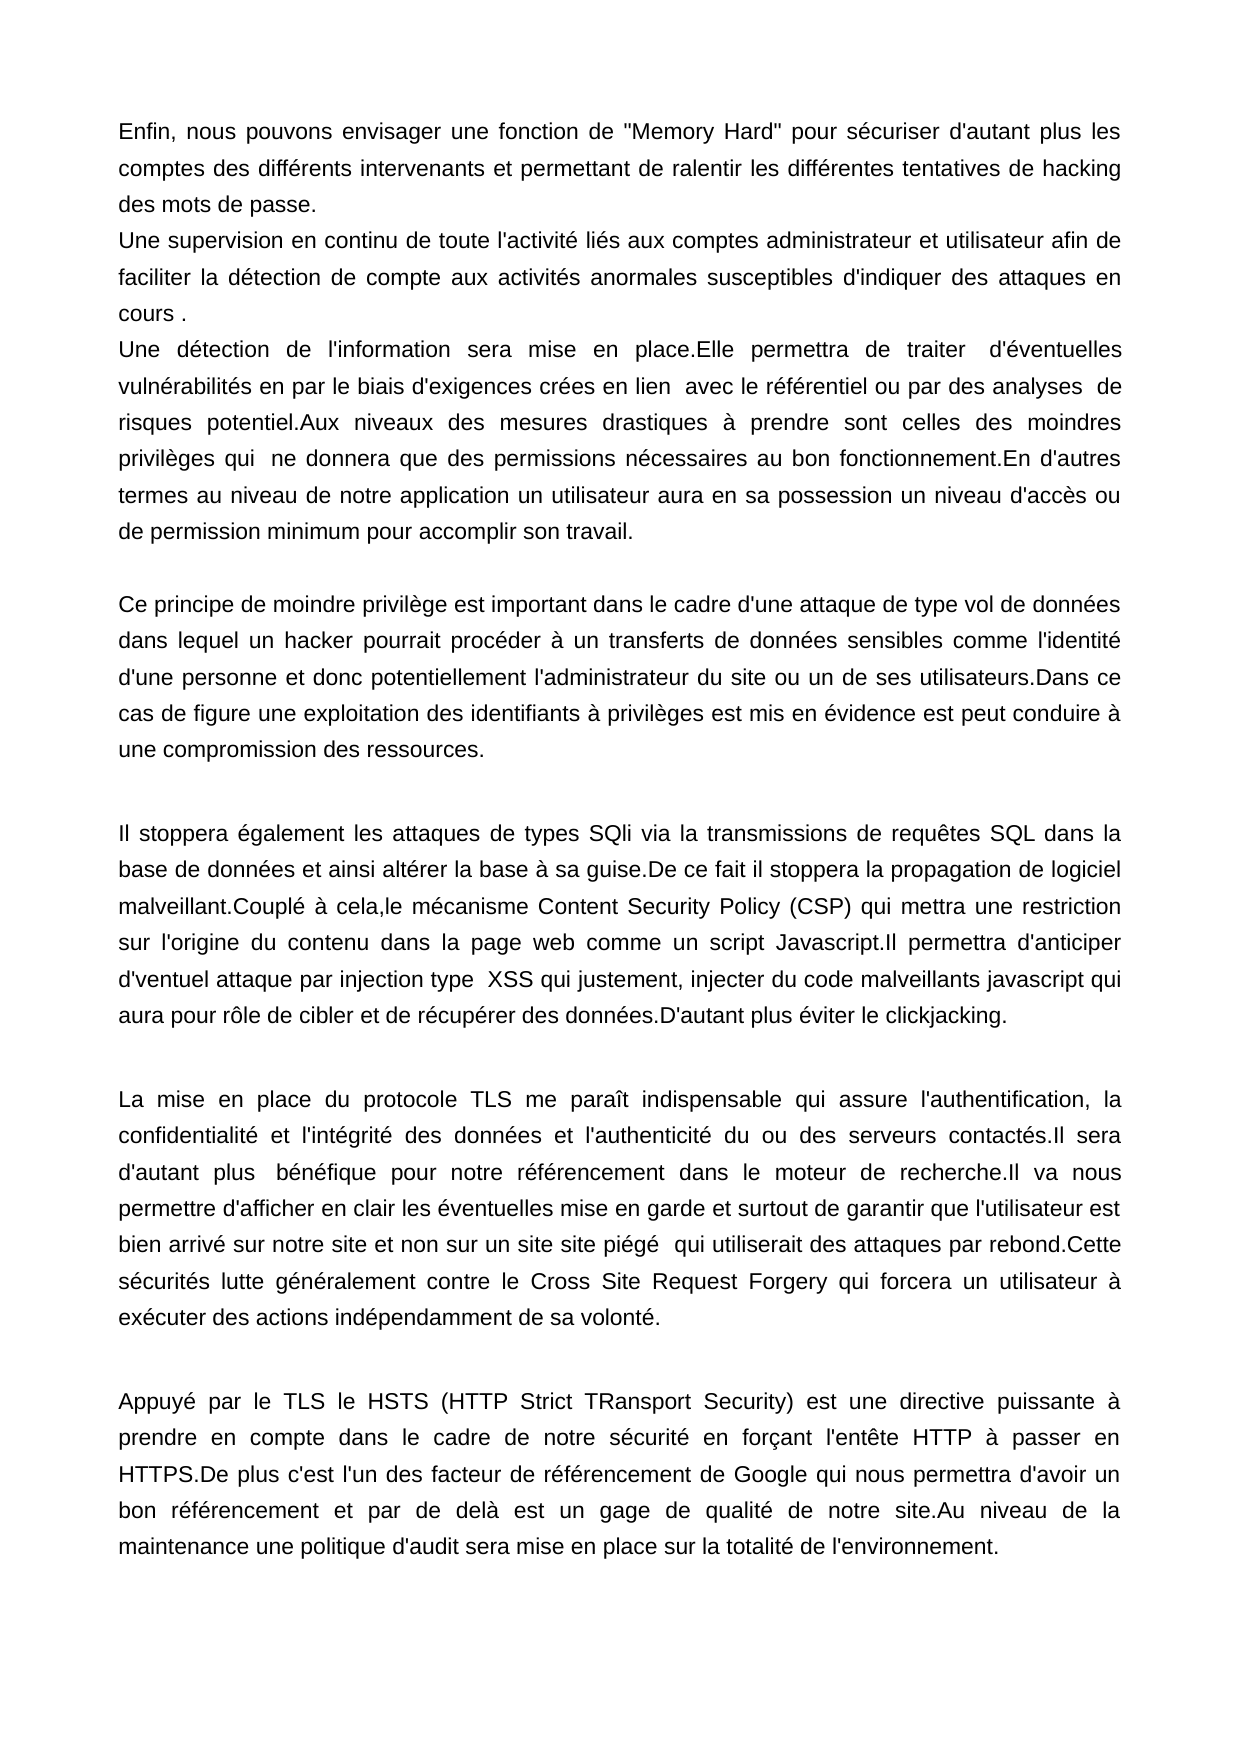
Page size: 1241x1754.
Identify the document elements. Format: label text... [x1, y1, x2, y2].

text Enfin, nous pouvons envisager une fonction de "Memory Hard" pour sécuriser d'autant plus les comptes des différents intervenants et permettant de ralentir les différentes tentatives de hacking des mots de passe. [118, 118, 1122, 217]
text Appuyé par le TLS le HSTS (HTTP Strict TRansport Security) est une directive puissante à prendre en compte dans le cadre de notre sécurité en forçant l'entête HTTP à passer en HTTPS.De plus c'est l'un des facteur de référencement de Google qui nous permettra d'avoir un bon référencement et par de delà est un gage de qualité de notre site.Au niveau de la maintenance une politique d'audit sera mise en place sur la totalité de l'environnement. [118, 1388, 1122, 1560]
text La mise en place du protocole TLS me paraît indispensable qui assure l'authentification, la confidentialité et l'intégrité des données et l'authenticité du ou des serveurs contactés.Il sera d'autant plus bénéfique pour notre référencement dans le moteur de recherche.Il va nous permettre d'afficher en clair les éventuelles mise en garde et surtout de garantir que l'utilisateur est bien arrivé sur notre site et non sur un site site piégé qui utiliserait des attaques par rebond.Cette sécurités lutte généralement contre le Cross Site Request Forgery qui forcera un utilisateur à exécuter des actions indépendamment de sa volonté. [118, 1086, 1122, 1330]
text Une supervision en continu de toute l'activité liés aux comptes administrateur et utilisateur afin de faciliter la détection de compte aux activités anormales susceptibles d'indiquer des attaques en cours . [118, 227, 1122, 326]
text Ce principe de moindre privilège est important dans le cadre d'une attaque de type vol de données dans lequel un hacker pourrait procéder à un transferts de données sensibles comme l'identité d'une personne et donc potentiellement l'administrateur du site ou un de ses utilisateurs.Dans ce cas de figure une exploitation des identifiants à privilèges est mis en évidence est peut conduire à une compromission des ressources. [118, 591, 1122, 762]
text Il stoppera également les attaques de types SQli via la transmissions de requêtes SQL dans la base de données et ainsi altérer la base à sa guise.De ce fait il stoppera la propagation de logiciel malveillant.Couplé à cela,le mécanisme Content Security Policy (CSP) qui mettra une restriction sur l'origine du contenu dans la page web comme un script Javascript.Il permettra d'anticiper d'ventuel attaque par injection type XSS qui justement, injecter du code malveillants javascript qui aura pour rôle de cibler et de récupérer des données.D'autant plus éviter le clickjacking. [118, 820, 1122, 1028]
text Une détection de l'information sera mise en place.Elle permettra de traiter d'éventuelles vulnérabilités en par le biais d'exigences crées en lien avec le référentiel ou par des analyses de risques potentiel.Aux niveaux des mesures drastiques à prendre sont celles des moindres privilèges qui ne donnera que des permissions nécessaires au bon fonctionnement.En d'autres termes au niveau de notre application un utilisateur aura en sa possession un niveau d'accès ou de permission minimum pour accomplir son travail. [118, 336, 1122, 544]
